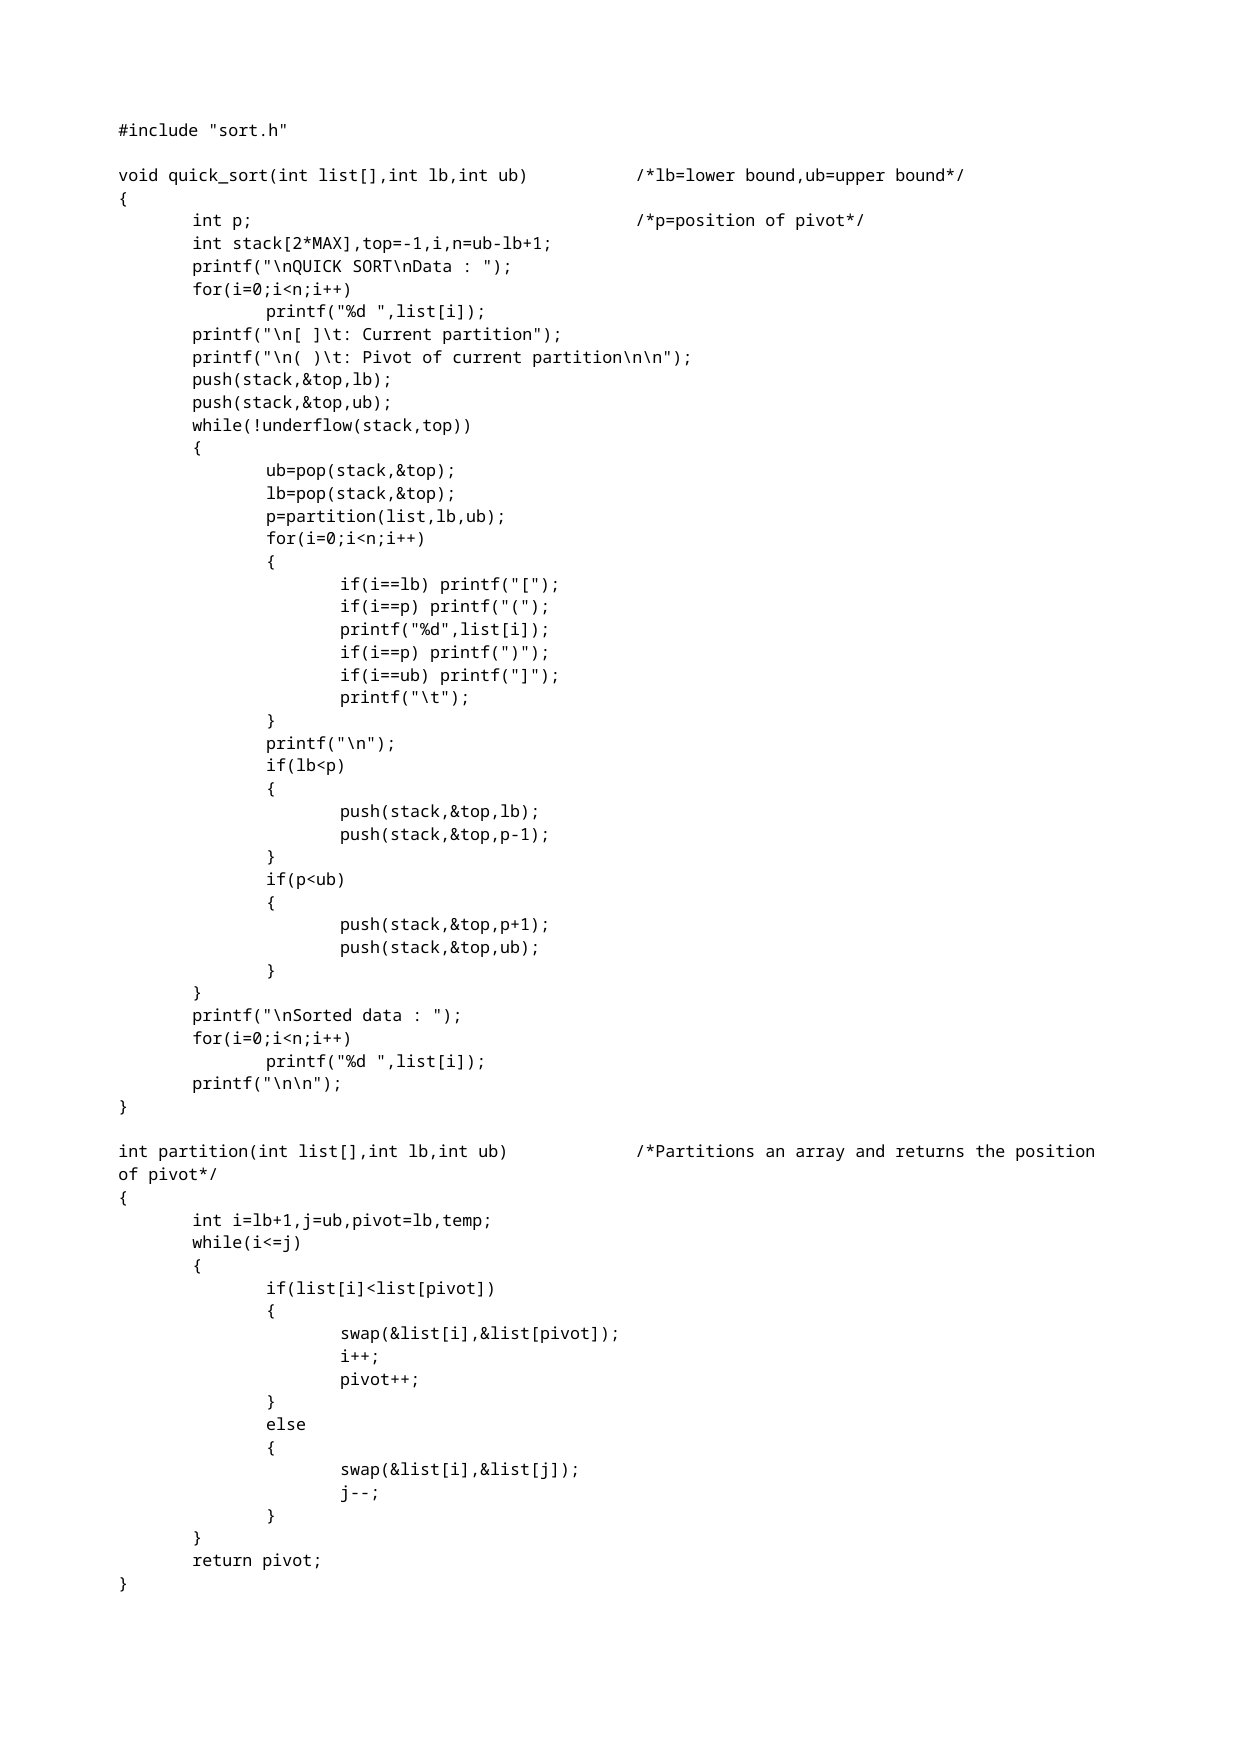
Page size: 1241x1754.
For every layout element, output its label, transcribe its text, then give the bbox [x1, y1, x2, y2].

text } [118, 981, 1122, 1004]
text else [118, 1412, 1122, 1435]
text for(i=0;i<n;i++) [118, 527, 1122, 549]
text printf("\nSorted data : "); [118, 1004, 1122, 1026]
text } [118, 1094, 1122, 1117]
text } [118, 1503, 1122, 1526]
text push(stack,&top,p+1); [118, 913, 1122, 936]
text } [118, 708, 1122, 731]
text push(stack,&top,ub); [118, 936, 1122, 958]
text swap(&list[i],&list[pivot]); [118, 1322, 1122, 1344]
text { [118, 549, 1122, 572]
text if(i==lb) printf("["); [118, 572, 1122, 595]
text printf("\t"); [118, 686, 1122, 708]
text { [118, 1185, 1122, 1208]
text printf("\n"); [118, 731, 1122, 754]
text { [118, 1299, 1122, 1322]
text i++; [118, 1344, 1122, 1367]
text if(p<ub) [118, 867, 1122, 890]
text pivot++; [118, 1367, 1122, 1390]
text } [118, 958, 1122, 981]
text { [118, 777, 1122, 799]
text push(stack,&top,p-1); [118, 822, 1122, 845]
text printf("\n[ ]\t: Current partition"); [118, 322, 1122, 345]
text while(!underflow(stack,top)) [118, 413, 1122, 436]
text if(lb<p) [118, 754, 1122, 777]
text #include "sort.h" [118, 118, 1122, 141]
text printf("%d ",list[i]); [118, 1049, 1122, 1072]
text if(i==ub) printf("]"); [118, 663, 1122, 686]
text int partition(int list[],int lb,int ub) /*Partitions an array and returns the position of pivot*/ [118, 1140, 1122, 1185]
text printf("\n( )\t: Pivot of current partition\n\n"); [118, 345, 1122, 368]
text if(i==p) printf("("); [118, 595, 1122, 618]
text { [118, 890, 1122, 913]
text { [118, 1253, 1122, 1276]
text p=partition(list,lb,ub); [118, 504, 1122, 527]
text { [118, 436, 1122, 459]
text int i=lb+1,j=ub,pivot=lb,temp; [118, 1208, 1122, 1231]
text while(i<=j) [118, 1231, 1122, 1253]
text printf("%d ",list[i]); [118, 300, 1122, 322]
text for(i=0;i<n;i++) [118, 1026, 1122, 1049]
text } [118, 845, 1122, 867]
text if(i==p) printf(")"); [118, 640, 1122, 663]
text push(stack,&top,lb); [118, 368, 1122, 391]
text printf("%d",list[i]); [118, 618, 1122, 640]
text push(stack,&top,lb); [118, 799, 1122, 822]
text } [118, 1390, 1122, 1412]
text } [118, 1526, 1122, 1549]
text printf("\n\n"); [118, 1072, 1122, 1094]
text } [118, 1571, 1122, 1594]
text int stack[2*MAX],top=-1,i,n=ub-lb+1; [118, 232, 1122, 254]
text printf("\nQUICK SORT\nData : "); [118, 254, 1122, 277]
text if(list[i]<list[pivot]) [118, 1276, 1122, 1299]
text int p; /*p=position of pivot*/ [118, 209, 1122, 232]
text swap(&list[i],&list[j]); [118, 1458, 1122, 1481]
text lb=pop(stack,&top); [118, 481, 1122, 504]
text return pivot; [118, 1549, 1122, 1571]
text void quick_sort(int list[],int lb,int ub) /*lb=lower bound,ub=upper bound*/ [118, 163, 1122, 186]
text { [118, 186, 1122, 209]
text push(stack,&top,ub); [118, 391, 1122, 413]
text j--; [118, 1481, 1122, 1503]
text { [118, 1435, 1122, 1458]
text for(i=0;i<n;i++) [118, 277, 1122, 300]
text ub=pop(stack,&top); [118, 459, 1122, 481]
